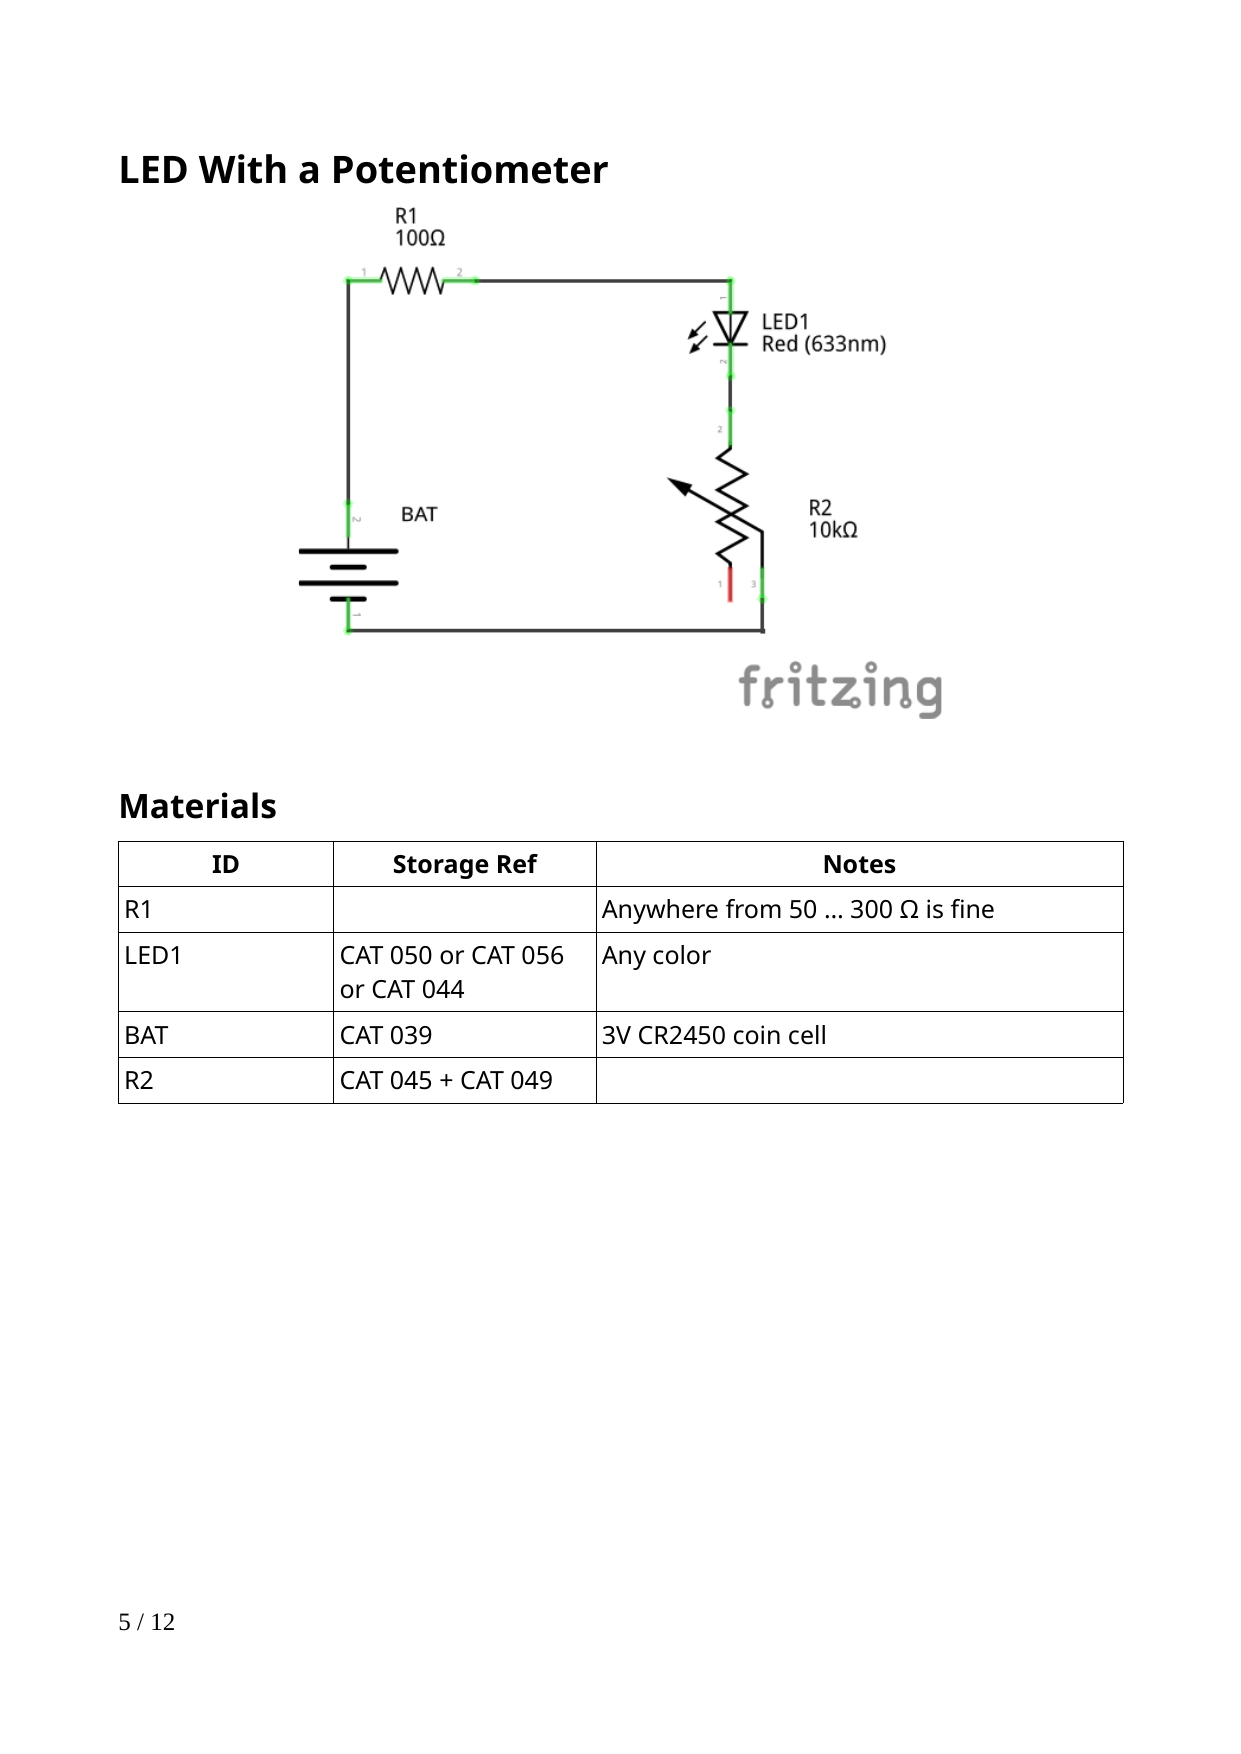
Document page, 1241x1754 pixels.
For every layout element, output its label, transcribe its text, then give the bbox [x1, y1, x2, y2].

subtitle Materials [118, 782, 1122, 828]
table_header Storage Ref [334, 842, 596, 886]
subtitle LED With a Potentiometer [118, 143, 1122, 195]
table_cell CAT 050 or CAT 056 or CAT 044 [334, 933, 596, 1011]
table_cell [597, 1058, 1123, 1103]
table_header Notes [597, 842, 1123, 886]
table_cell Anywhere from 50 … 300 Ω is fine [597, 887, 1123, 932]
table_cell 3V CR2450 coin cell [597, 1012, 1123, 1057]
table_cell [334, 887, 596, 932]
table_cell BAT [119, 1012, 333, 1057]
table_cell CAT 039 [334, 1012, 596, 1057]
table_cell R1 [119, 887, 333, 932]
table_cell LED1 [119, 933, 333, 1011]
table_header ID [119, 842, 333, 886]
table_cell R2 [119, 1058, 333, 1103]
table_cell CAT 045 + CAT 049 [334, 1058, 596, 1103]
table_cell Any color [597, 933, 1123, 1011]
picture [298, 207, 942, 719]
